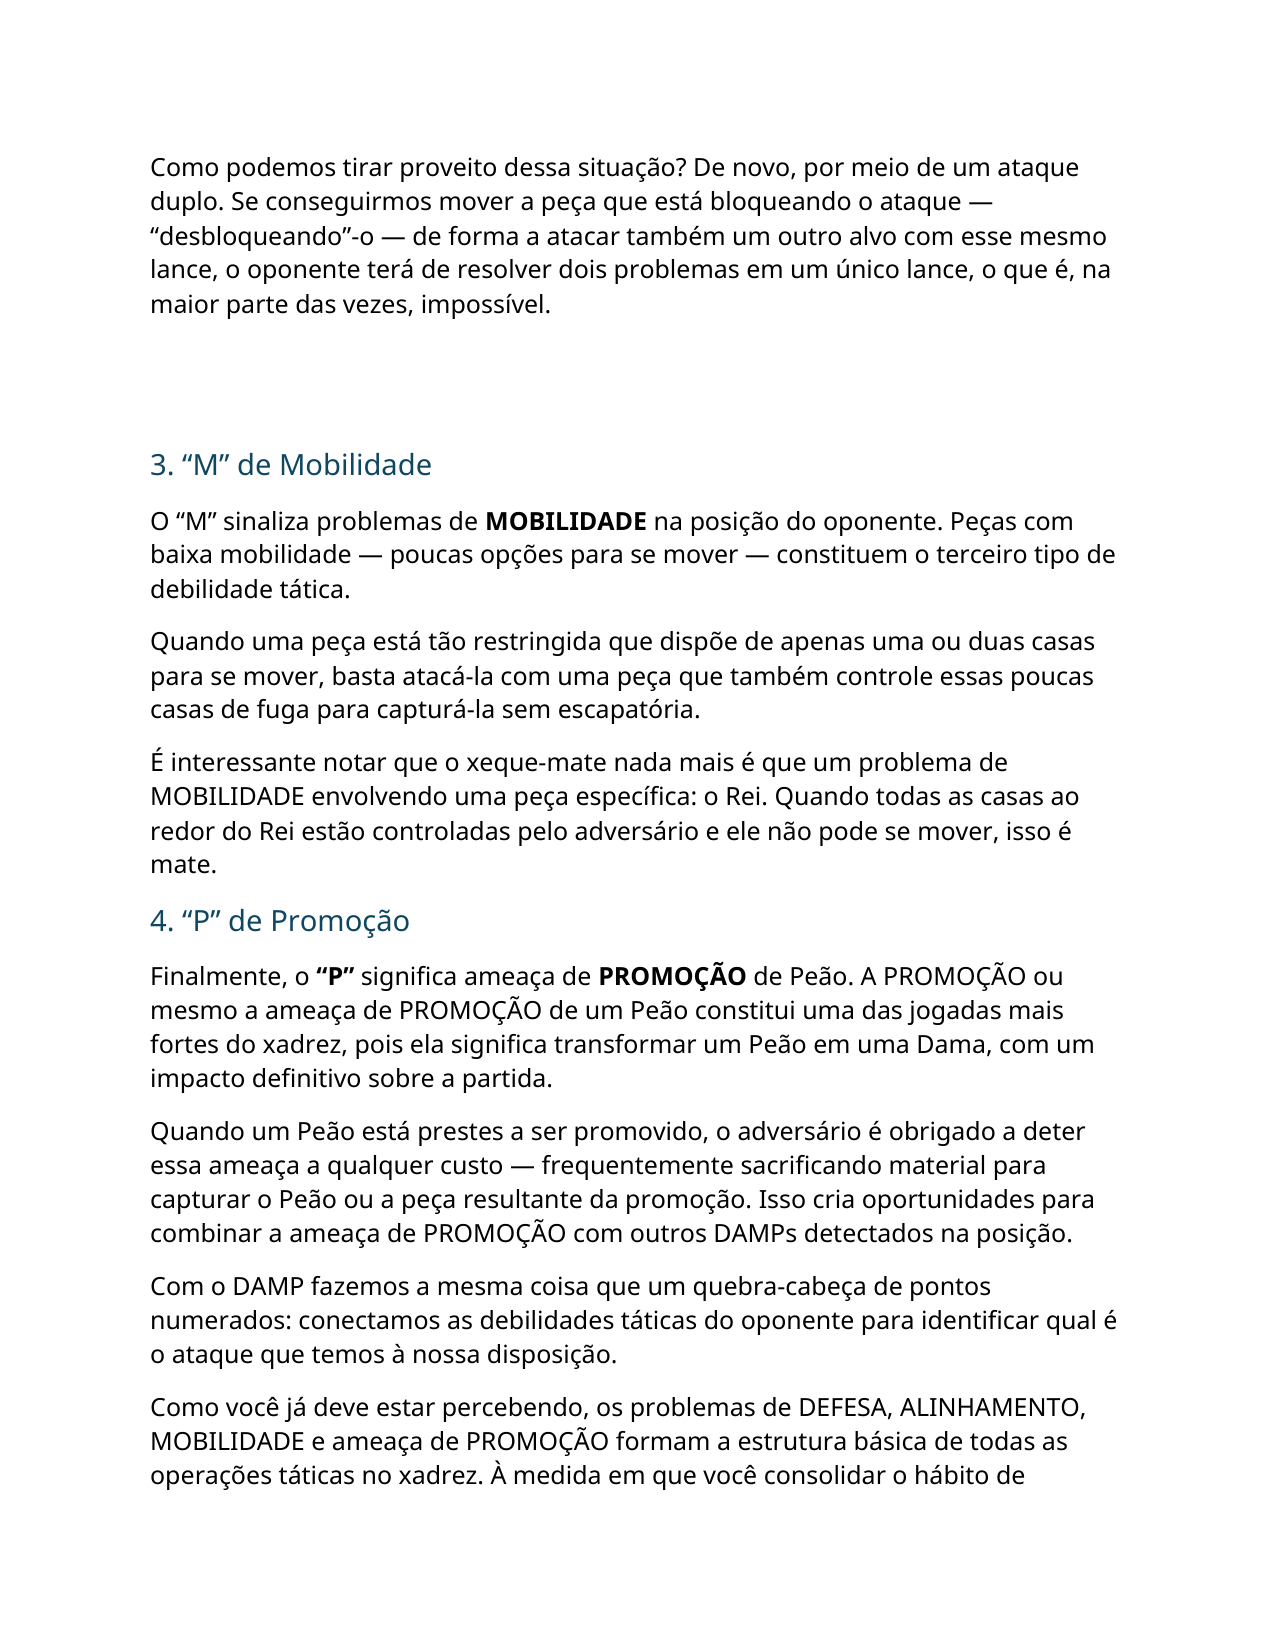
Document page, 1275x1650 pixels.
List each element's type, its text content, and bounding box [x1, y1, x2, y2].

text É interessante notar que o xeque-mate nada mais é que um problema de MOBILIDADE envolvendo uma peça específica: o Rei. Quando todas as casas ao redor do Rei estão controladas pelo adversário e ele não pode se mover, isso é mate. [150, 745, 1125, 881]
text O “M” sinaliza problemas de MOBILIDADE na posição do oponente. Peças com baixa mobilidade — poucas opções para se mover — constituem o terceiro tipo de debilidade tática. [150, 503, 1125, 605]
subtitle 3. “M” de Mobilidade [150, 445, 1125, 484]
text Como você já deve estar percebendo, os problemas de DEFESA, ALINHAMENTO, MOBILIDADE e ameaça de PROMOÇÃO formam a estrutura básica de todas as operações táticas no xadrez. À medida em que você consolidar o hábito de [150, 1389, 1125, 1492]
subtitle 4. “P” de Promoção [150, 900, 1125, 940]
text Finalmente, o “P” significa ameaça de PROMOÇÃO de Peão. A PROMOÇÃO ou mesmo a ameaça de PROMOÇÃO de um Peão constitui uma das jogadas mais fortes do xadrez, pois ela significa transformar um Peão em uma Dama, com um impacto definitivo sobre a partida. [150, 958, 1125, 1095]
text Quando uma peça está tão restringida que dispõe de apenas uma ou duas casas para se mover, basta atacá-la com uma peça que também controle essas poucas casas de fuga para capturá-la sem escapatória. [150, 624, 1125, 726]
text Como podemos tirar proveito dessa situação? De novo, por meio de um ataque duplo. Se conseguirmos mover a peça que está bloqueando o ataque — “desbloqueando”-o — de forma a atacar também um outro alvo com esse mesmo lance, o oponente terá de resolver dois problemas em um único lance, o que é, na maior parte das vezes, impossível. [150, 150, 1125, 320]
text Com o DAMP fazemos a mesma coisa que um quebra-cabeça de pontos numerados: conectamos as debilidades táticas do oponente para identificar qual é o ataque que temos à nossa disposição. [150, 1268, 1125, 1371]
text Quando um Peão está prestes a ser promovido, o adversário é obrigado a deter essa ameaça a qualquer custo — frequentemente sacrificando material para capturar o Peão ou a peça resultante da promoção. Isso cria oportunidades para combinar a ameaça de PROMOÇÃO com outros DAMPs detectados na posição. [150, 1113, 1125, 1250]
